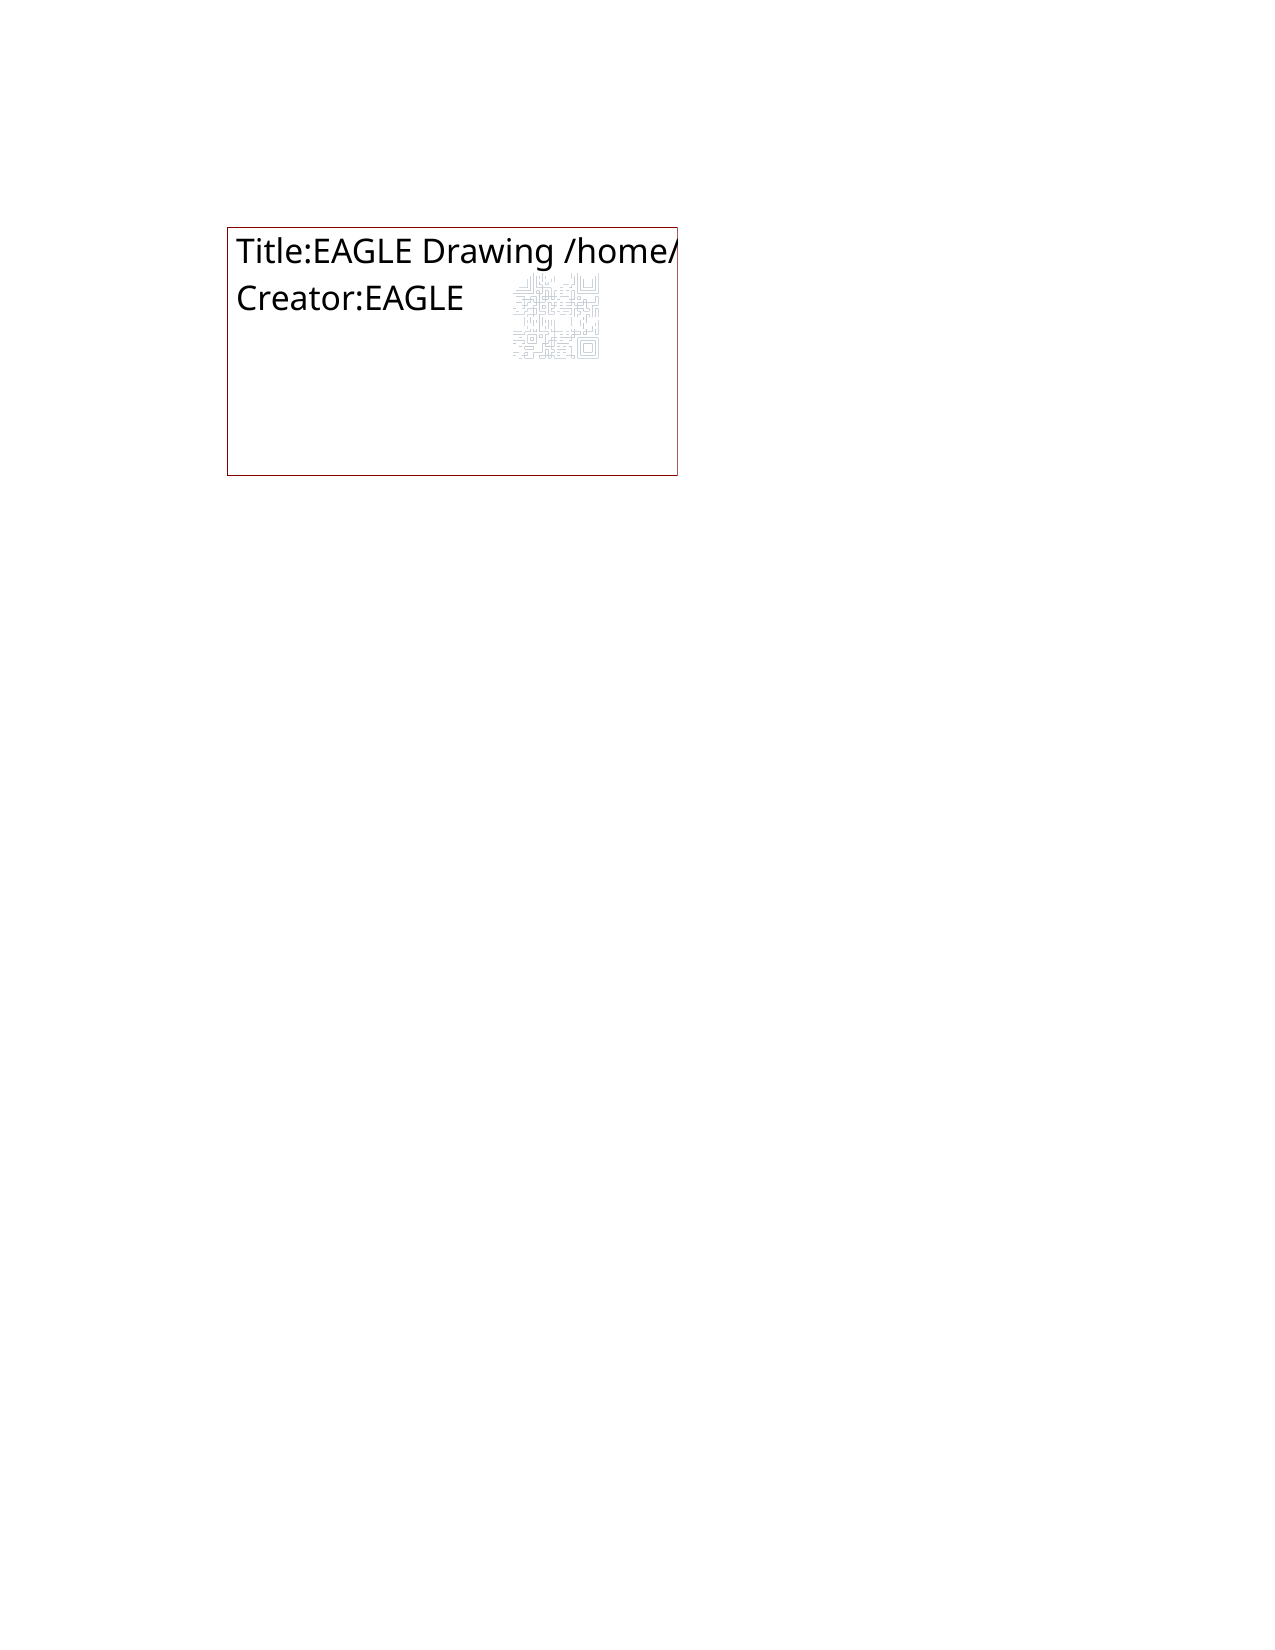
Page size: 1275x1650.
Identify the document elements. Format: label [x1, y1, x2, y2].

picture [510, 270, 601, 361]
